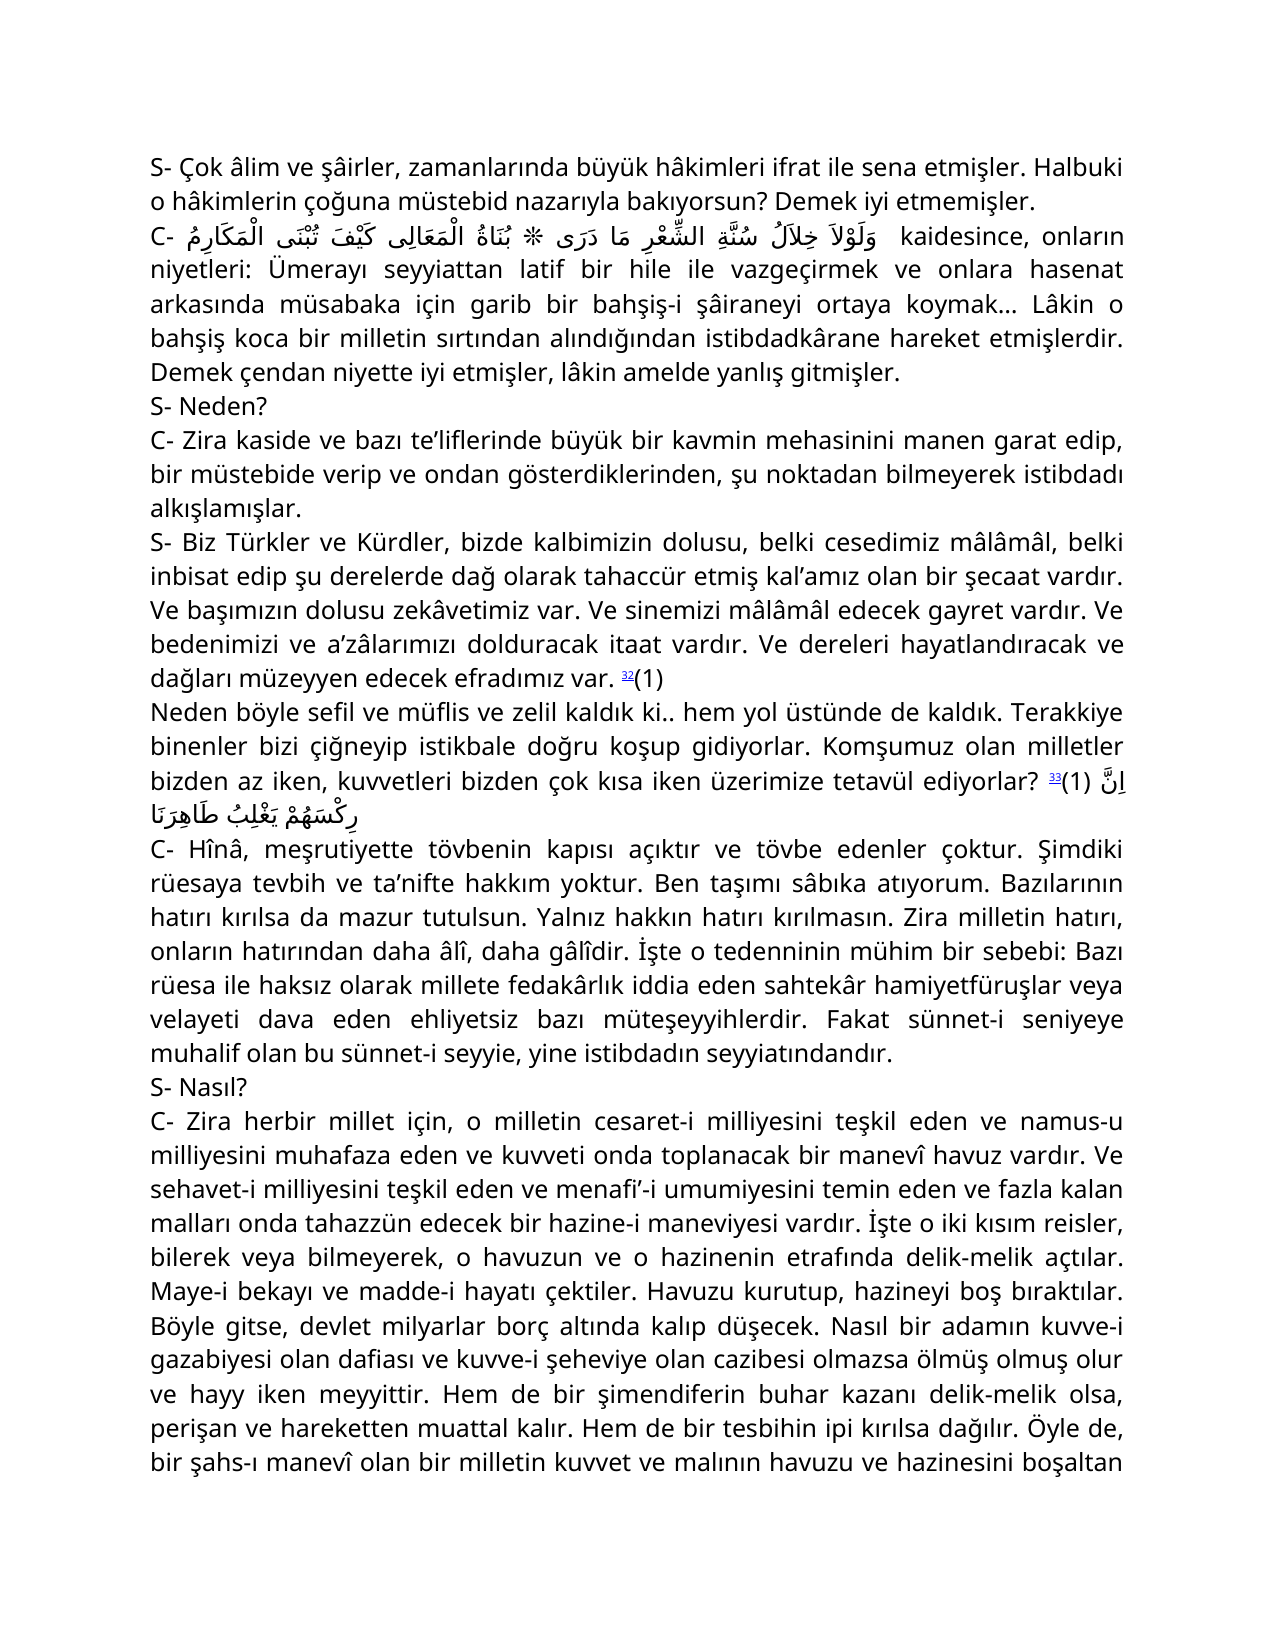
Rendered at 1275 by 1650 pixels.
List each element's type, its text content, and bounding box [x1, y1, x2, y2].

text C- Hînâ, meşrutiyette tövbenin kapısı açıktır ve tövbe edenler çoktur. Şimdiki rüesaya tevbih ve ta’nifte hakkım yoktur. Ben taşımı sâbıka atıyorum. Bazılarının hatırı kırılsa da mazur tutulsun. Yalnız hakkın hatırı kırılmasın. Zira milletin hatırı, onların hatırından daha âlî, daha gâlîdir. İşte o tedenninin mühim bir sebebi: Bazı rüesa ile haksız olarak millete fedakârlık iddia eden sahtekâr hamiyetfüruşlar veya velayeti dava eden ehliyetsiz bazı müteşeyyihlerdir. Fakat sünnet-i seniyeye muhalif olan bu sünnet-i seyyie, yine istibdadın seyyiatındandır. [150, 831, 1125, 1070]
text Neden böyle sefil ve müflis ve zelil kaldık ki.. hem yol üstünde de kaldık. Terakkiye binenler bizi çiğneyip istikbale doğru koşup gidiyorlar. Komşumuz olan milletler bizden az iken, kuvvetleri bizden çok kısa iken üzerimize tetavül ediyorlar? 33(1) اِنَّ رِكْسَهُمْ يَغْلِبُ طَاهِرَنَا [150, 695, 1125, 831]
text C- Zira herbir millet için, o milletin cesaret-i milliyesini teşkil eden ve namus-u milliyesini muhafaza eden ve kuvveti onda toplanacak bir manevî havuz vardır. Ve sehavet-i milliyesini teşkil eden ve menafi’-i umumiyesini temin eden ve fazla kalan malları onda tahazzün edecek bir hazine-i maneviyesi vardır. İşte o iki kısım reisler, bilerek veya bilmeyerek, o havuzun ve o hazinenin etrafında delik-melik açtılar. Maye-i bekayı ve madde-i hayatı çektiler. Havuzu kurutup, hazineyi boş bıraktılar. Böyle gitse, devlet milyarlar borç altında kalıp düşecek. Nasıl bir adamın kuvve-i gazabiyesi olan dafiası ve kuvve-i şeheviye olan cazibesi olmazsa ölmüş olmuş olur ve hayy iken meyyittir. Hem de bir şimendiferin buhar kazanı delik-melik olsa, perişan ve hareketten muattal kalır. Hem de bir tesbihin ipi kırılsa dağılır. Öyle de, bir şahs-ı manevî olan bir milletin kuvvet ve malının havuzu ve hazinesini boşaltan başlar; o milleti serseri, perişan ve mevcudiyetsiz edip, fikr-i milliyetin ipini kesip, parça parça ederler. Evet, حَقِيقَتِ كَتْم نَمِى كُنَمْ بَرَاىِ دِلِ عَامِى چَنْد bazı avamın hatırı için hakikatın hatırını kırmayacağım. [150, 1104, 1125, 1478]
text S- Çok âlim ve şâirler, zamanlarında büyük hâkimleri ifrat ile sena etmişler. Halbuki o hâkimlerin çoğuna müstebid nazarıyla bakıyorsun? Demek iyi etmemişler. [150, 150, 1125, 218]
text C- Zira kaside ve bazı te’liflerinde büyük bir kavmin mehasinini manen garat edip, bir müstebide verip ve ondan gösterdiklerinden, şu noktadan bilmeyerek istibdadı alkışlamışlar. [150, 422, 1125, 525]
text S- Neden? [150, 388, 1125, 422]
text C- وَلَوْلاَ خِلاَلُ سُنَّةِ الشِّعْرِ مَا دَرَى ❊ بُنَاةُ الْمَعَالِى كَيْفَ تُبْنَى الْمَكَارِمُ kaidesince, onların niyetleri: Ümerayı seyyiattan latif bir hile ile vazgeçirmek ve onlara hasenat arkasında müsabaka için garib bir bahşiş-i şâiraneyi ortaya koymak… Lâkin o bahşiş koca bir milletin sırtından alındığından istibdadkârane hareket etmişlerdir. Demek çendan niyette iyi etmişler, lâkin amelde yanlış gitmişler. [150, 218, 1125, 388]
text S- Biz Türkler ve Kürdler, bizde kalbimizin dolusu, belki cesedimiz mâlâmâl, belki inbisat edip şu derelerde dağ olarak tahaccür etmiş kal’amız olan bir şecaat vardır. Ve başımızın dolusu zekâvetimiz var. Ve sinemizi mâlâmâl edecek gayret vardır. Ve bedenimizi ve a’zâlarımızı dolduracak itaat vardır. Ve dereleri hayatlandıracak ve dağları müzeyyen edecek efradımız var. 32(1) [150, 525, 1125, 695]
text S- Nasıl? [150, 1070, 1125, 1104]
